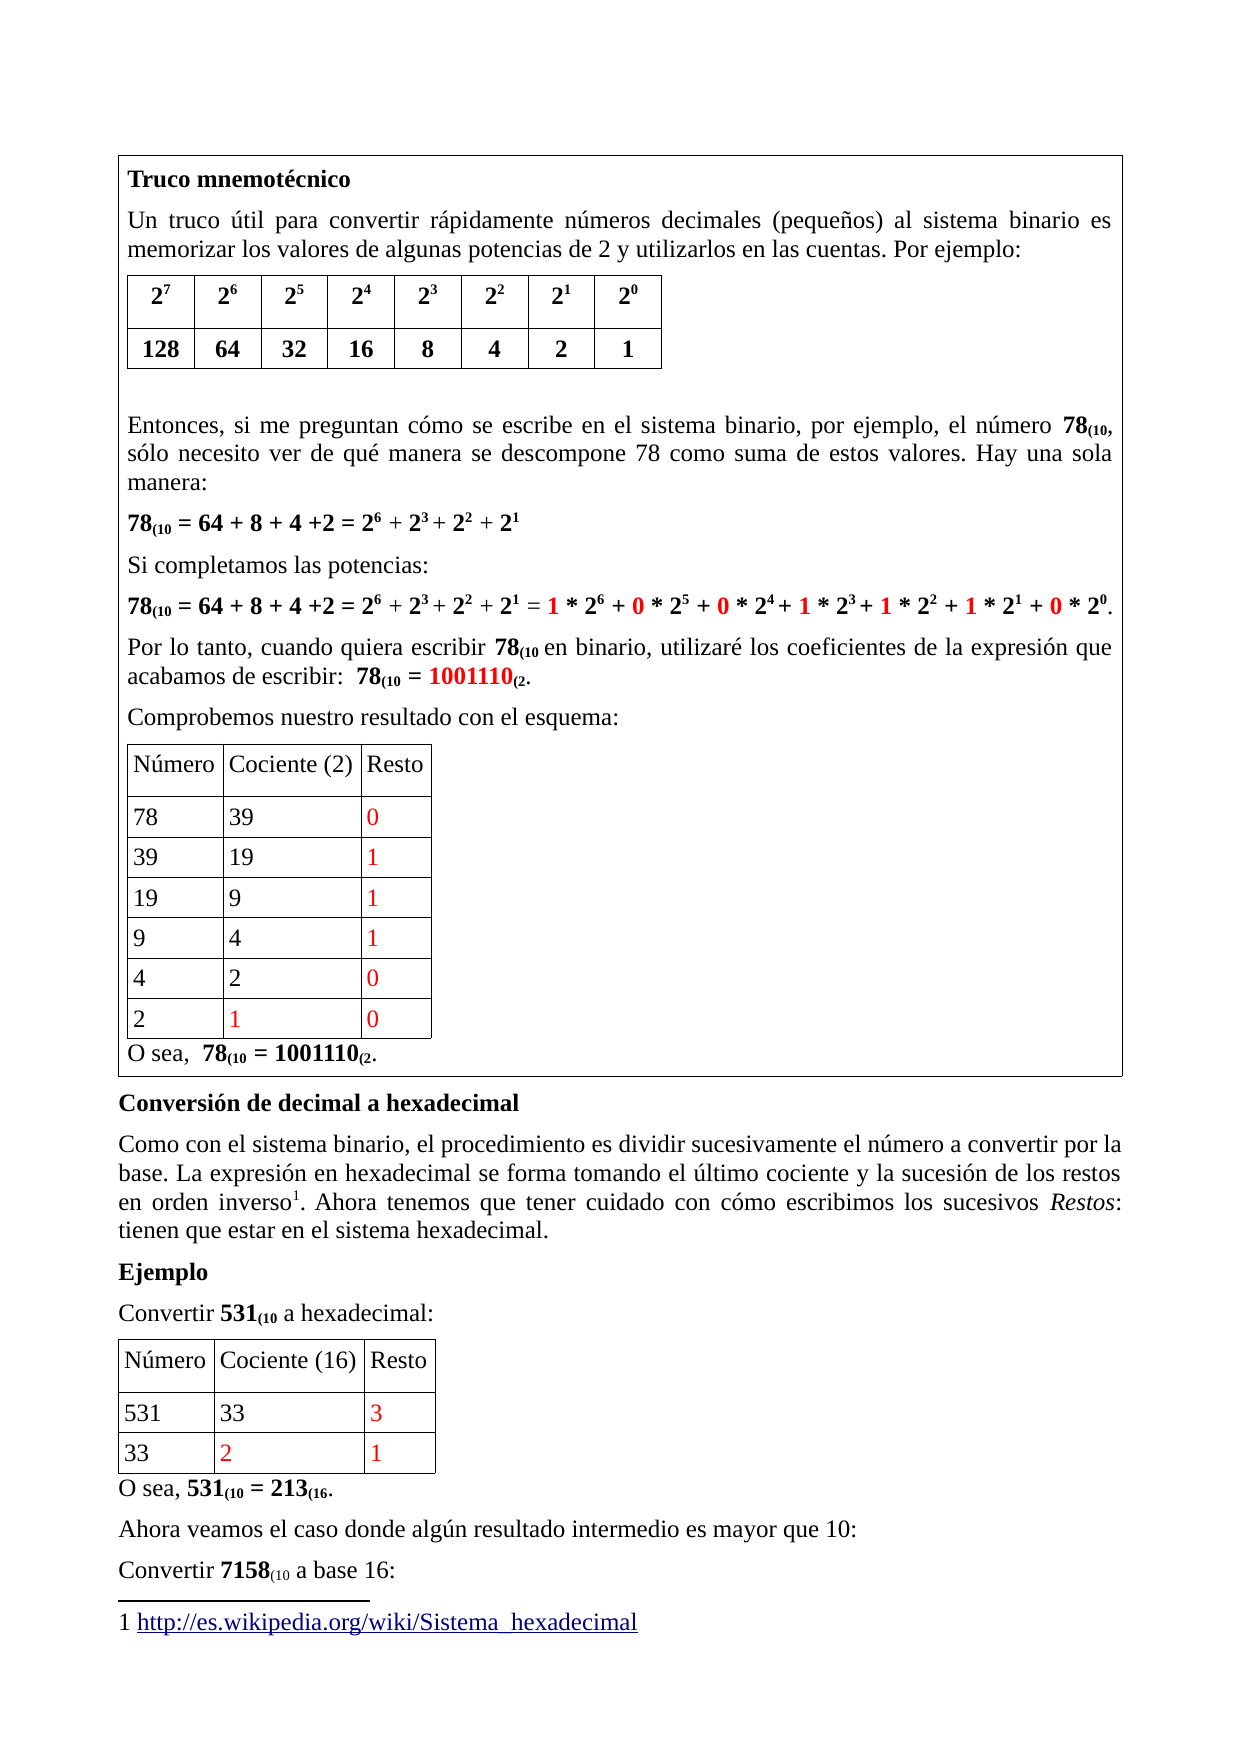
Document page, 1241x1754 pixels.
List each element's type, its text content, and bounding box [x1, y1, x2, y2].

table_cell 39 [128, 838, 223, 877]
table_cell 33 [119, 1433, 214, 1472]
text O sea, 531(10 = 213(16. [118, 1473, 1122, 1501]
table_header 21 [529, 276, 594, 328]
table_cell 2 [128, 999, 223, 1038]
table_cell 0 [362, 999, 431, 1038]
table_cell 4 [462, 329, 528, 368]
table_cell 8 [395, 329, 461, 368]
text Si completamos las potencias: [127, 550, 1113, 578]
text Convertir 7158(10 a base 16: [118, 1555, 1122, 1584]
table_cell 1 [362, 918, 431, 957]
table_header 24 [328, 276, 394, 328]
table_header Cociente (2) [224, 745, 361, 796]
table_header Cociente (16) [215, 1340, 364, 1392]
table_cell 19 [224, 838, 361, 877]
text 78(10 = 64 + 8 + 4 +2 = 26 + 23 + 22 + 21 = 1 * 26 + 0 * 25 + 0 * 24 + 1 * 23 + 1 * 22 + 1 * 21 + 0 * 20. [127, 591, 1113, 620]
table_cell 0 [362, 797, 431, 837]
table_header 26 [195, 276, 261, 328]
table_cell 19 [128, 878, 223, 917]
text O sea, 78(10 = 1001110(2. [127, 1038, 1113, 1067]
text Como con el sistema binario, el procedimiento es dividir sucesivamente el número a convertir por la base. La expresión en hexadecimal se forma tomando el último cociente y la sucesión de los restos en orden inverso. Ahora tenemos que tener cuidado con cómo escribimos los sucesivos Restos: tienen que estar en el sistema hexadecimal. [118, 1129, 1122, 1244]
subtitle [118, 143, 1122, 155]
table_header Resto [362, 745, 431, 796]
table_cell 2 [215, 1433, 364, 1472]
table_cell 1 [362, 878, 431, 917]
table_header Número [128, 745, 223, 796]
text Comprobemos nuestro resultado con el esquema: [127, 702, 1113, 731]
table_header Número [119, 1340, 214, 1392]
table_cell 2 [224, 959, 361, 998]
table_cell 4 [224, 918, 361, 957]
table_cell 64 [195, 329, 261, 368]
table_cell 39 [224, 797, 361, 837]
table_cell 2 [529, 329, 594, 368]
text Un truco útil para convertir rápidamente números decimales (pequeños) al sistema binario es memorizar los valores de algunas potencias de 2 y utilizarlos en las cuentas. Por ejemplo: [127, 205, 1113, 263]
text Entonces, si me preguntan cómo se escribe en el sistema binario, por ejemplo, el número 78(10, sólo necesito ver de qué manera se descompone 78 como suma de estos valores. Hay una sola manera: [127, 410, 1113, 496]
table_cell 16 [328, 329, 394, 368]
text Ahora veamos el caso donde algún resultado intermedio es mayor que 10: [118, 1514, 1122, 1543]
table_cell 531 [119, 1393, 214, 1432]
table_cell 3 [365, 1393, 435, 1432]
table_header 23 [395, 276, 461, 328]
table_cell 1 [224, 999, 361, 1038]
table_cell 9 [128, 918, 223, 957]
table_cell 1 [365, 1433, 435, 1472]
table_cell 1 [595, 329, 661, 368]
table_header Resto [365, 1340, 435, 1392]
table_header 25 [262, 276, 327, 328]
subtitle Conversión de decimal a hexadecimal [118, 1077, 1122, 1117]
table_cell 33 [215, 1393, 364, 1432]
text 78(10 = 64 + 8 + 4 +2 = 26 + 23 + 22 + 21 [127, 508, 1113, 537]
text http://es.wikipedia.org/wiki/Sistema_hexadecimal [118, 1607, 1122, 1636]
table_header 20 [595, 276, 661, 328]
table_cell 1 [362, 838, 431, 877]
table_cell 4 [128, 959, 223, 998]
text Ejemplo [118, 1257, 1122, 1285]
table_header 22 [462, 276, 528, 328]
table_cell 128 [128, 329, 194, 368]
table_cell 0 [362, 959, 431, 998]
table_cell 9 [224, 878, 361, 917]
subtitle [119, 156, 1122, 1076]
text Convertir 531(10 a hexadecimal: [118, 1298, 1122, 1327]
text Truco mnemotécnico [127, 164, 1113, 193]
table_header 27 [128, 276, 194, 328]
text Por lo tanto, cuando quiera escribir 78(10 en binario, utilizaré los coeficientes de la expresión que acabamos de escribir: 78(10 = 1001110(2. [127, 632, 1113, 690]
table_cell 32 [262, 329, 327, 368]
table_cell 78 [128, 797, 223, 837]
